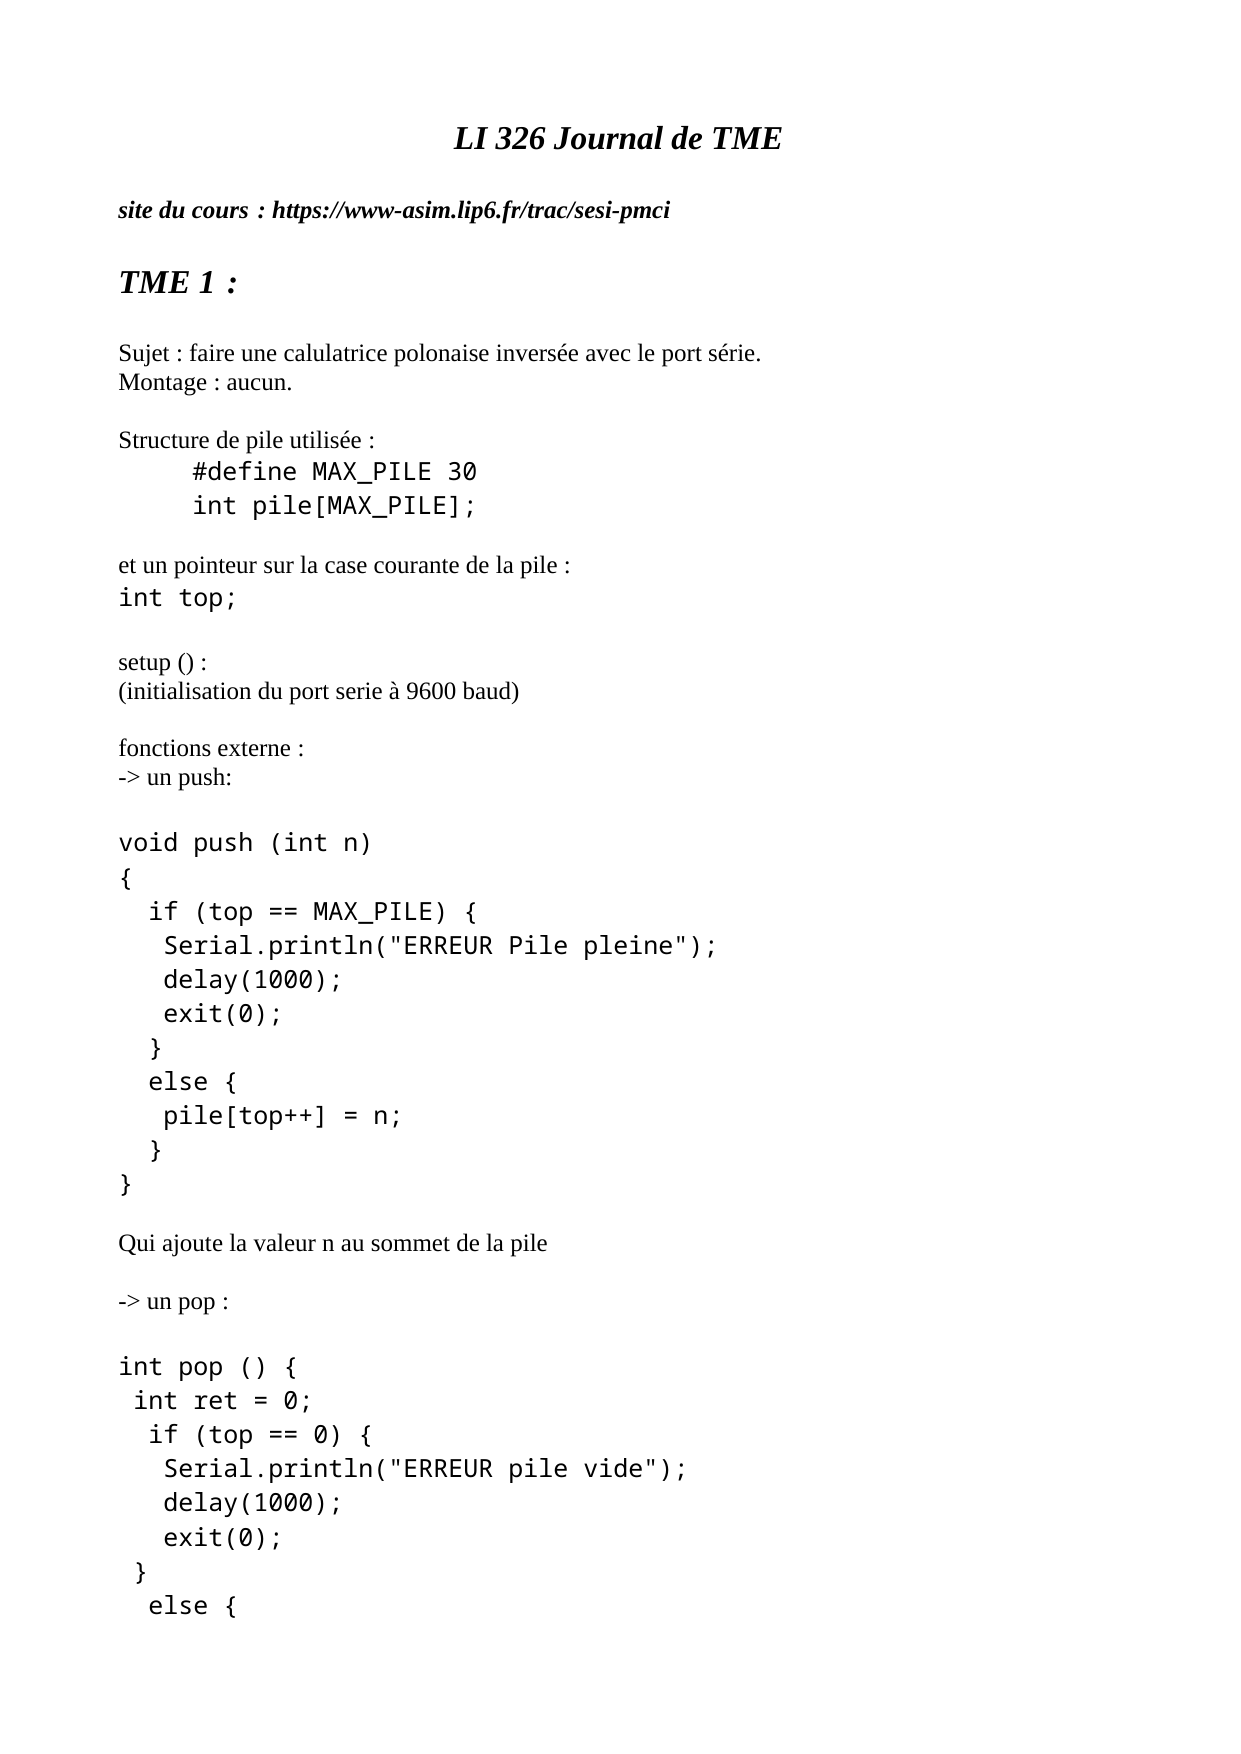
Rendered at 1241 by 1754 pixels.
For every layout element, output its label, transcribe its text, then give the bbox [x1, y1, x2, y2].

text Serial.println("ERREUR pile vide"); [118, 1451, 1122, 1485]
text delay(1000); [118, 961, 1122, 995]
text et un pointeur sur la case courante de la pile : [118, 550, 1122, 579]
text site du cours : https://www-asim.lip6.fr/trac/sesi-pmci [118, 195, 1122, 223]
text TME 1 : [118, 262, 1122, 300]
text } [118, 1166, 1122, 1200]
text Qui ajoute la valeur n au sommet de la pile [118, 1228, 1122, 1257]
text int ret = 0; [118, 1383, 1122, 1417]
text else { [118, 1063, 1122, 1098]
text Sujet : faire une calulatrice polonaise inversée avec le port série. [118, 338, 1122, 367]
text } [118, 1553, 1122, 1587]
text if (top == MAX_PILE) { [118, 893, 1122, 927]
text LI 326 Journal de TME [118, 118, 1122, 156]
text else { [118, 1587, 1122, 1621]
text } [118, 1132, 1122, 1166]
text exit(0); [118, 995, 1122, 1029]
text { [118, 859, 1122, 893]
text setup () : [118, 647, 1122, 676]
text int pop () { [118, 1349, 1122, 1383]
text -> un push: [118, 762, 1122, 791]
text void push (int n) [118, 825, 1122, 859]
text Structure de pile utilisée : [118, 425, 1122, 453]
text delay(1000); [118, 1485, 1122, 1519]
text Montage : aucun. [118, 367, 1122, 396]
text int top; [118, 579, 1122, 613]
text fonctions externe : [118, 733, 1122, 762]
text if (top == 0) { [118, 1417, 1122, 1451]
text Serial.println("ERREUR Pile pleine"); [118, 927, 1122, 961]
text } [118, 1029, 1122, 1063]
text exit(0); [118, 1519, 1122, 1553]
text -> un pop : [118, 1286, 1122, 1315]
text #define MAX_PILE 30 [118, 453, 1122, 488]
text (initialisation du port serie à 9600 baud) [118, 676, 1122, 705]
text int pile[MAX_PILE]; [118, 488, 1122, 522]
text pile[top++] = n; [118, 1098, 1122, 1132]
